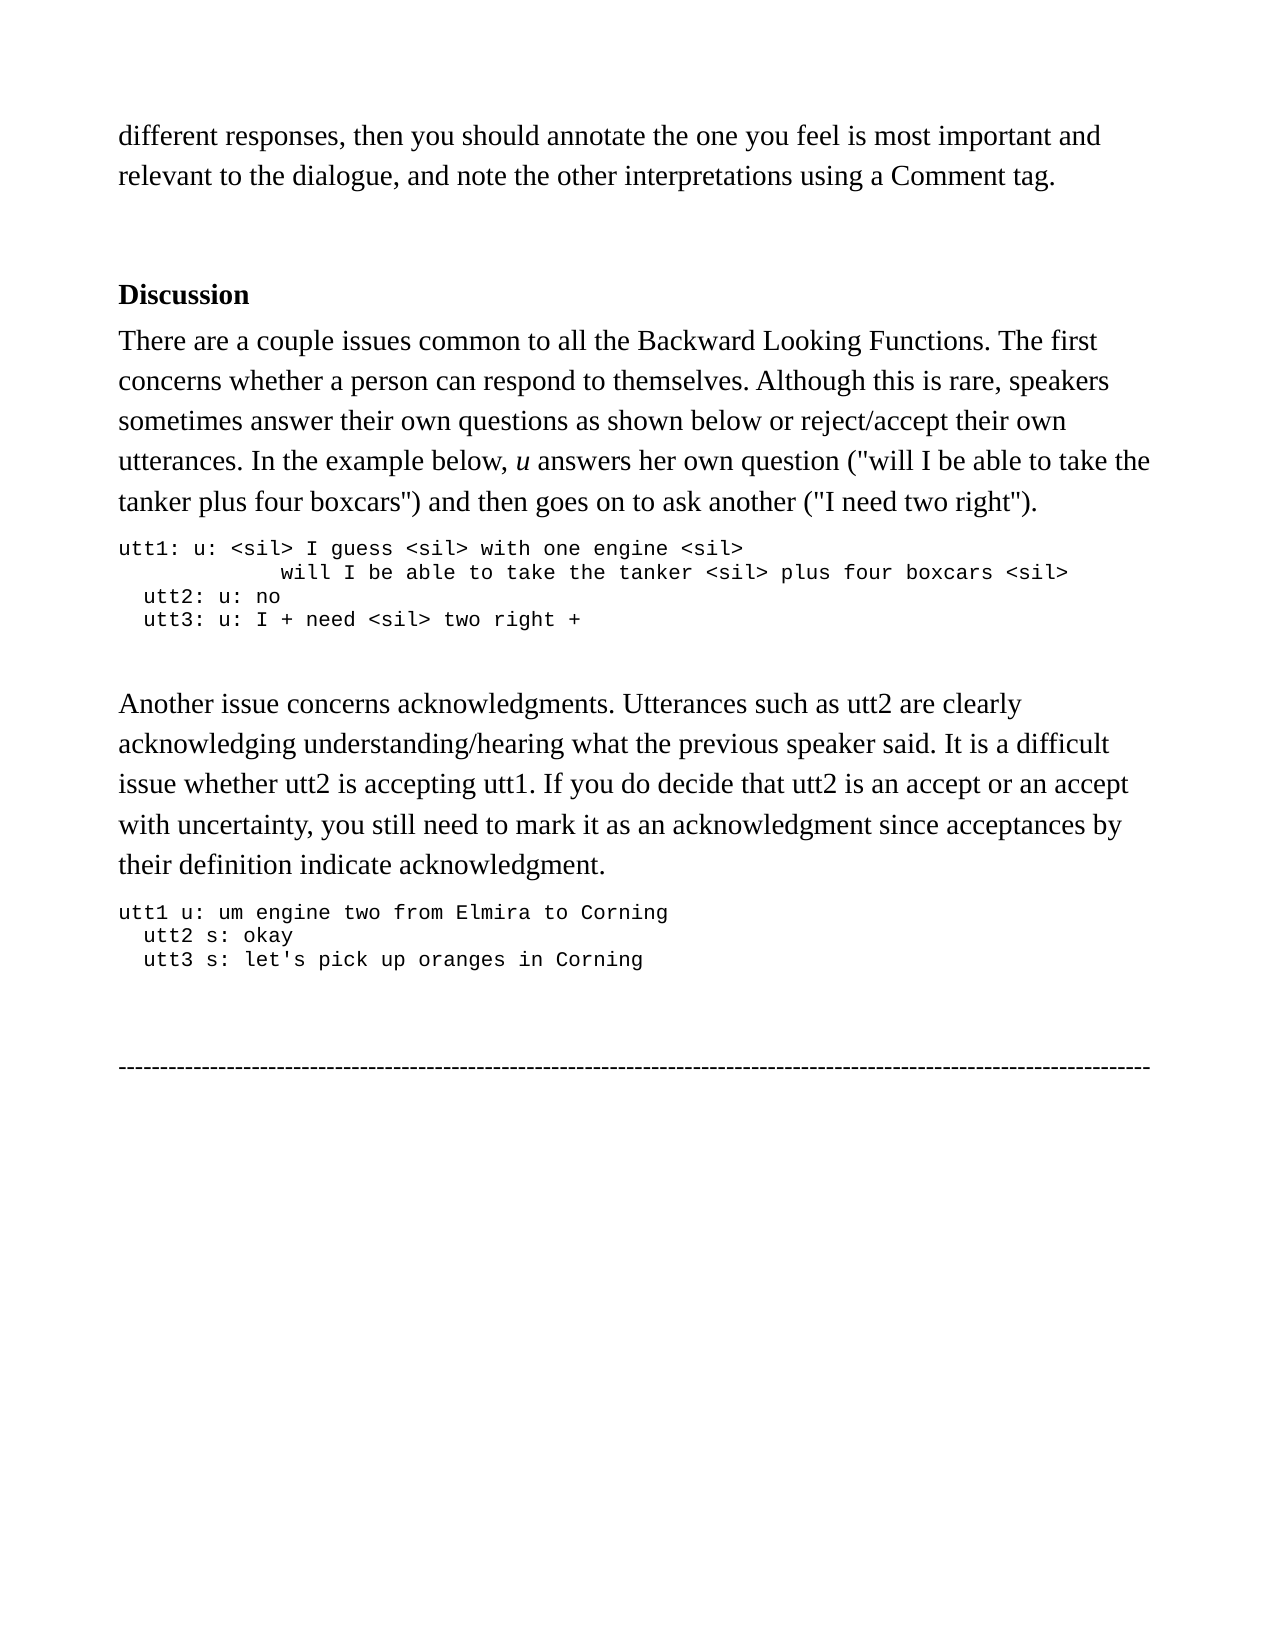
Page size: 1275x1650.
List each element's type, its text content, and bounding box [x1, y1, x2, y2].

text will I be able to take the tanker <sil> plus four boxcars <sil> [118, 562, 1157, 586]
text utt1 u: um engine two from Elmira to Corning [118, 902, 1157, 925]
text Another issue concerns acknowledgments. Utterances such as utt2 are clearly acknowledging understanding/hearing what the previous speaker said. It is a difficult issue whether utt2 is accepting utt1. If you do decide that utt2 is an accept or an accept with uncertainty, you still need to mark it as an acknowledgment since acceptances by their definition indicate acknowledgment. [118, 686, 1157, 881]
text utt3: u: I + need <sil> two right + [118, 609, 1157, 633]
text different responses, then you should annotate the one you feel is most important and relevant to the dialogue, and note the other interpretations using a Comment tag. [118, 118, 1157, 192]
text utt2: u: no [118, 586, 1157, 609]
text ---------------------------------------------------------------------------------------------------------------------------- [118, 1051, 1157, 1080]
text utt3 s: let's pick up oranges in Corning [118, 949, 1157, 973]
subtitle Discussion [118, 277, 1157, 310]
text There are a couple issues common to all the Backward Looking Functions. The first concerns whether a person can respond to themselves. Although this is rare, speakers sometimes answer their own questions as shown below or reject/accept their own utterances. In the example below, u answers her own question ("will I be able to take the tanker plus four boxcars'') and then goes on to ask another ("I need two right''). [118, 323, 1157, 517]
text utt1: u: <sil> I guess <sil> with one engine <sil> [118, 538, 1157, 562]
text utt2 s: okay [118, 925, 1157, 949]
